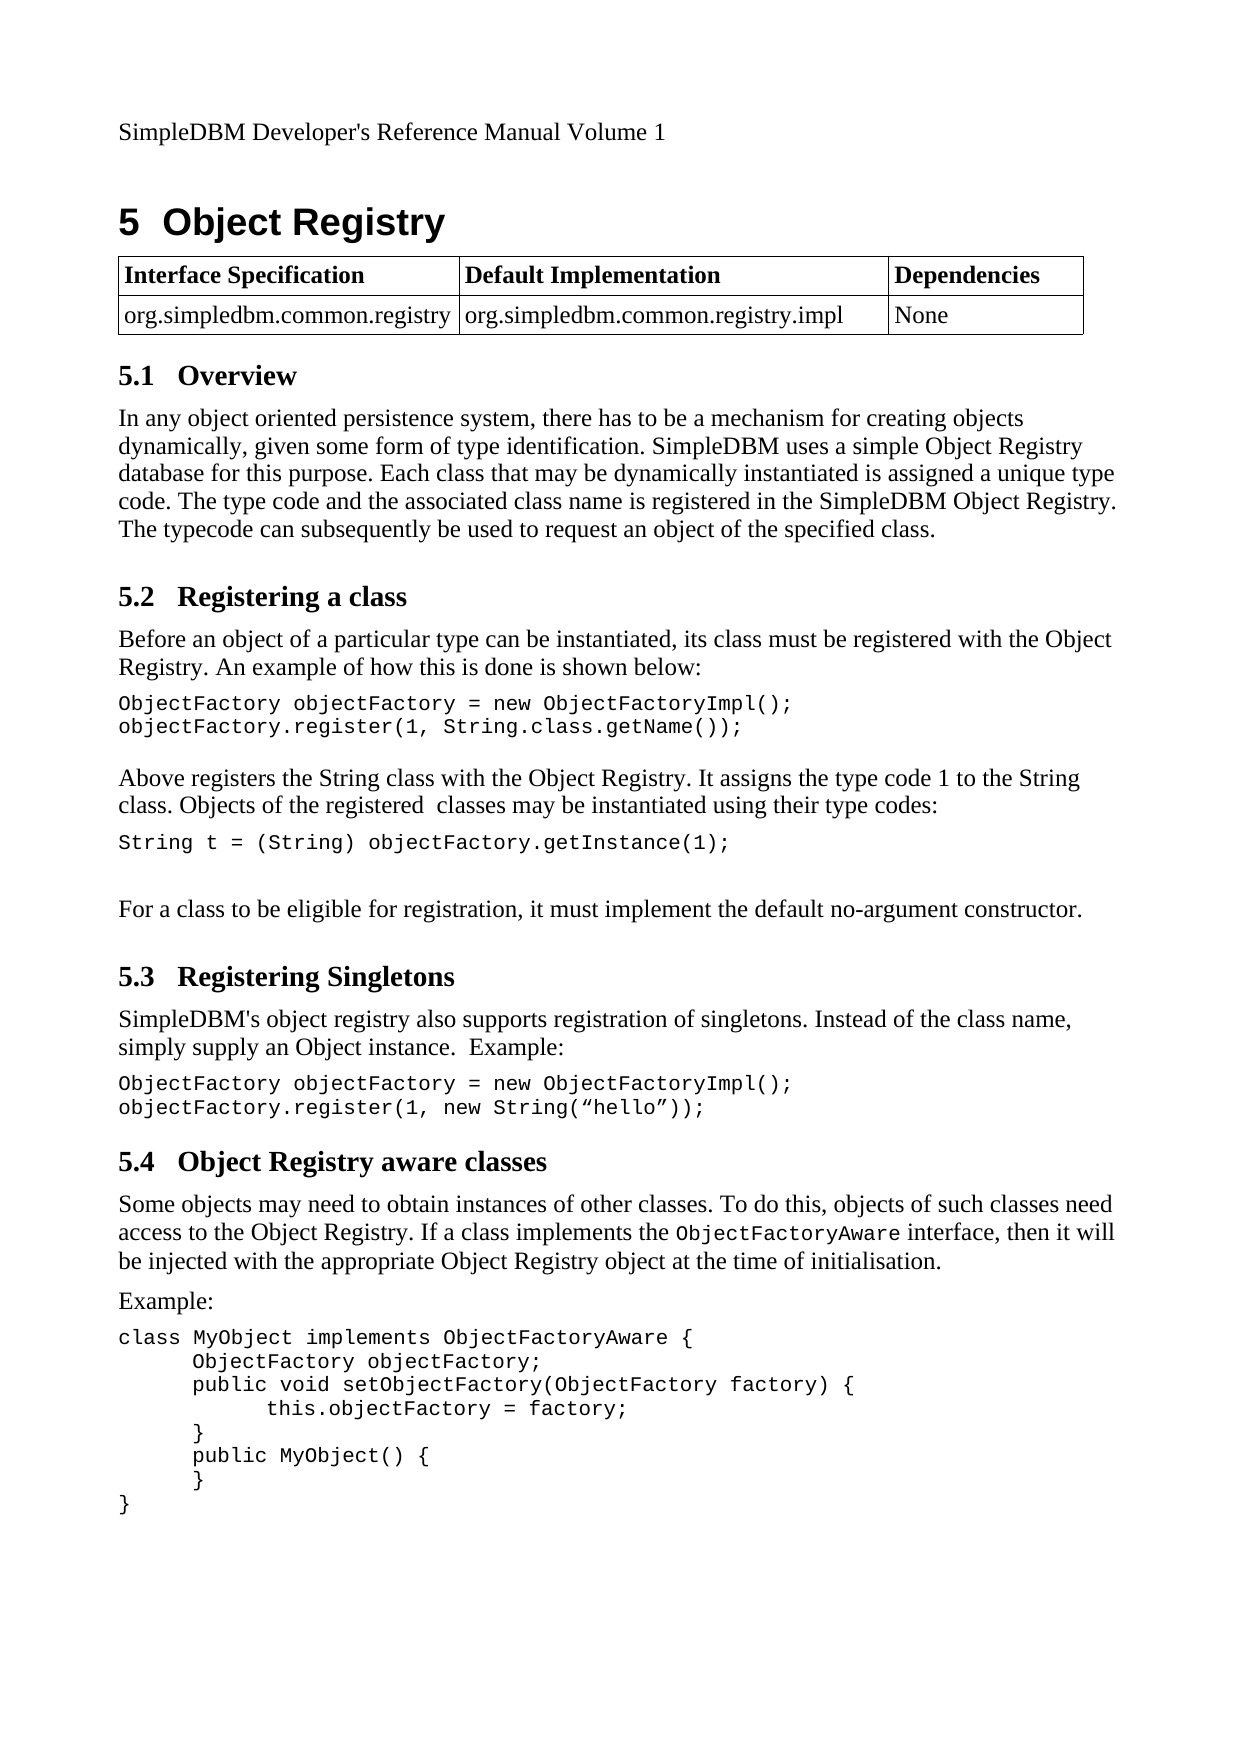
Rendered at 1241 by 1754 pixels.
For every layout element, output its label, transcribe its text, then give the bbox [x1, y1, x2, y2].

subtitle Object Registry aware classes [118, 1146, 1122, 1178]
text objectFactory.register(1, String.class.getName()); [118, 716, 1122, 740]
text For a class to be eligible for registration, it must implement the default no-argument constructor. [118, 896, 1122, 923]
text ObjectFactory objectFactory = new ObjectFactoryImpl(); [118, 693, 1122, 716]
text String t = (String) objectFactory.getInstance(1); [118, 832, 1122, 855]
table_header Default Implementation [460, 257, 888, 295]
text Example: [118, 1287, 1122, 1315]
text Some objects may need to obtain instances of other classes. To do this, objects of such classes need access to the Object Registry. If a class implements the ObjectFactoryAware interface, then it will be injected with the appropriate Object Registry object at the time of initialisation. [118, 1191, 1122, 1274]
text this.objectFactory = factory; [118, 1398, 1122, 1422]
subtitle Overview [118, 359, 1122, 392]
subtitle Object Registry [118, 200, 1122, 243]
text ObjectFactory objectFactory = new ObjectFactoryImpl(); [118, 1073, 1122, 1097]
text objectFactory.register(1, new String(“hello”)); [118, 1097, 1122, 1121]
table_header Interface Specification [119, 257, 459, 295]
text } [118, 1469, 1122, 1493]
table_cell org.simpledbm.common.registry.impl [460, 296, 888, 334]
text } [118, 1493, 1122, 1516]
text ObjectFactory objectFactory; [118, 1351, 1122, 1374]
table_cell None [889, 296, 1083, 334]
text class MyObject implements ObjectFactoryAware { [118, 1327, 1122, 1351]
text public void setObjectFactory(ObjectFactory factory) { [118, 1374, 1122, 1398]
text public MyObject() { [118, 1445, 1122, 1469]
text Above registers the String class with the Object Registry. It assigns the type code 1 to the String class. Objects of the registered classes may be instantiated using their type codes: [118, 764, 1122, 819]
subtitle Registering a class [118, 580, 1122, 612]
text In any object oriented persistence system, there has to be a mechanism for creating objects dynamically, given some form of type identification. SimpleDBM uses a simple Object Registry database for this purpose. Each class that may be dynamically instantiated is assigned a unique type code. The type code and the associated class name is registered in the SimpleDBM Object Registry. The typecode can subsequently be used to request an object of the specified class. [118, 404, 1122, 543]
table_header Dependencies [889, 257, 1083, 295]
subtitle Registering Singletons [118, 961, 1122, 993]
text Before an object of a particular type can be instantiated, its class must be registered with the Object Registry. An example of how this is done is shown below: [118, 625, 1122, 680]
table_cell org.simpledbm.common.registry [119, 296, 459, 334]
text } [118, 1422, 1122, 1445]
text SimpleDBM's object registry also supports registration of singletons. Instead of the class name, simply supply an Object instance. Example: [118, 1006, 1122, 1061]
